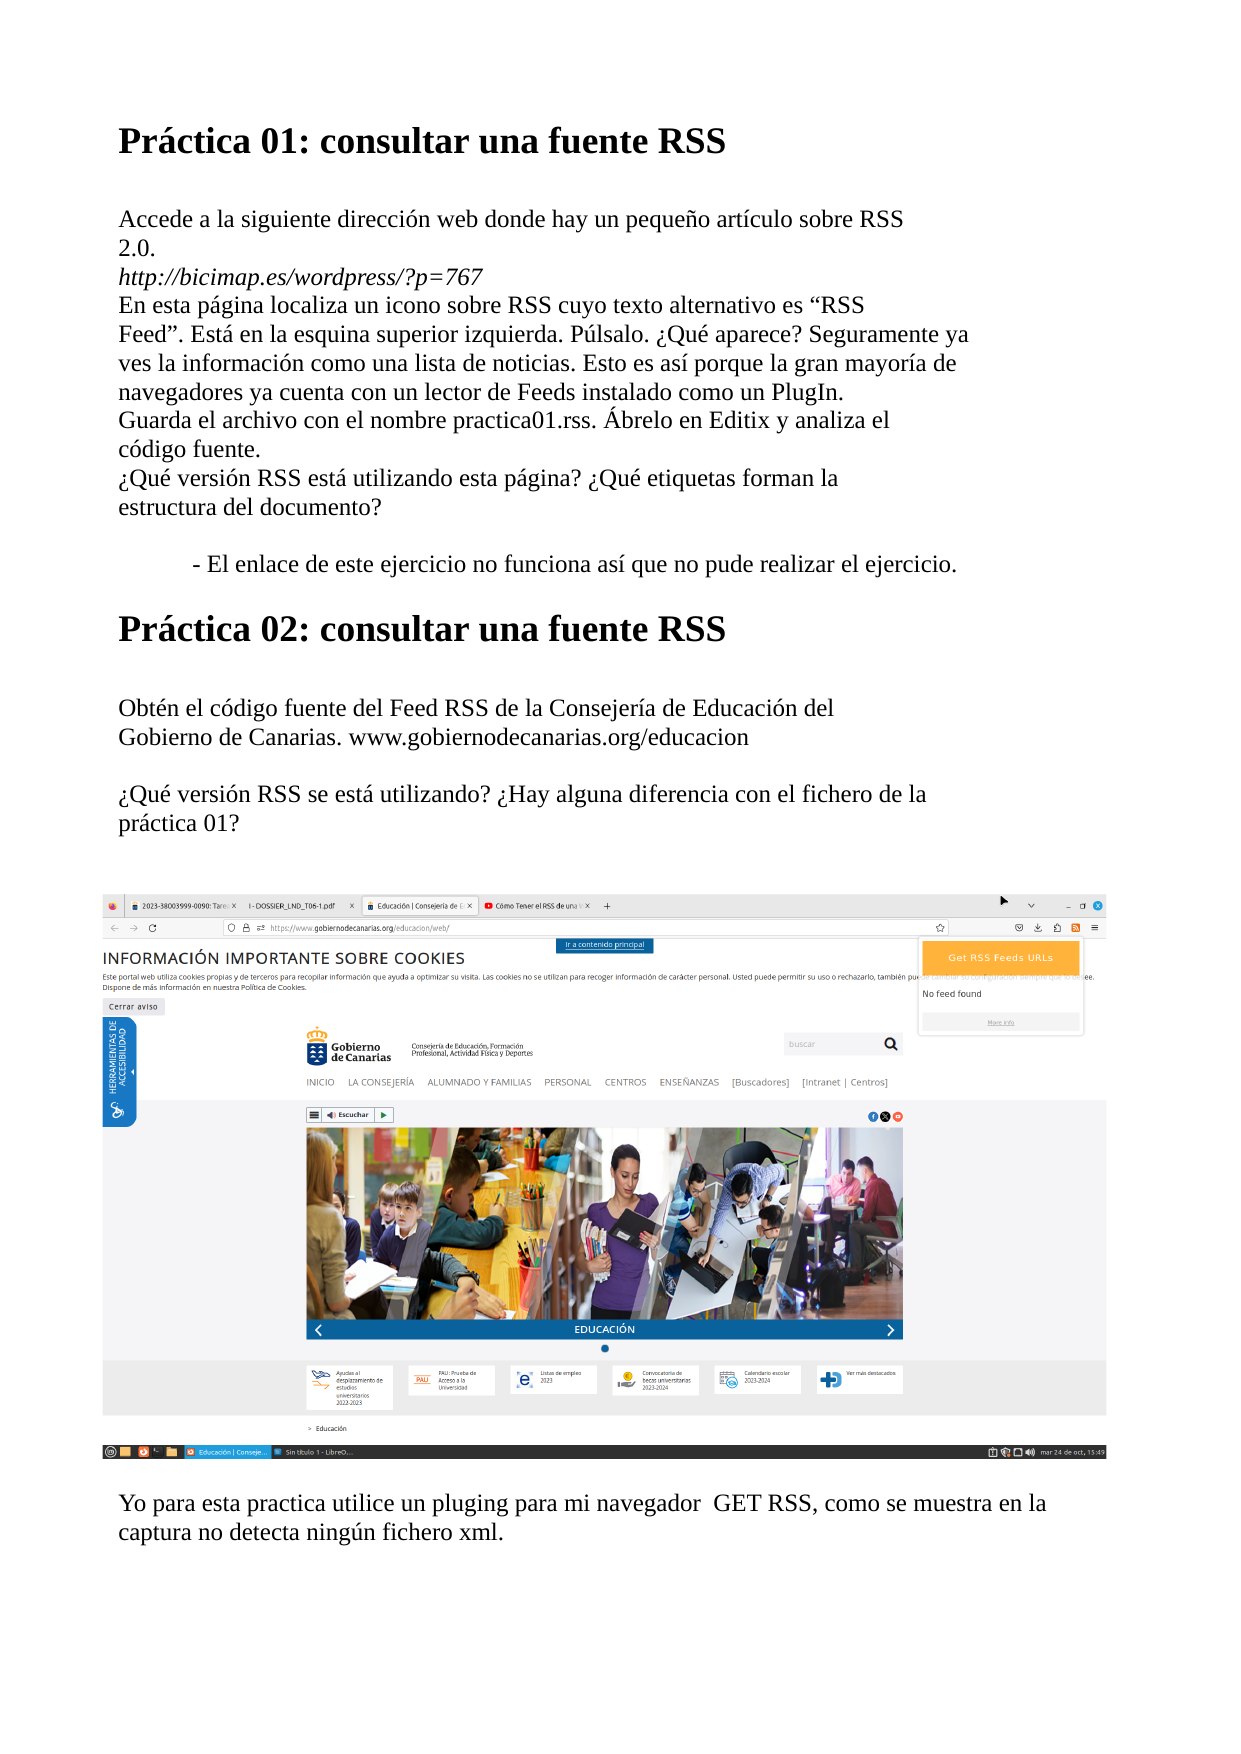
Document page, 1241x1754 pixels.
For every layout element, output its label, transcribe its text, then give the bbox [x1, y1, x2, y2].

text navegadores ya cuenta con un lector de Feeds instalado como un PlugIn. [118, 377, 1122, 406]
text Yo para esta practica utilice un pluging para mi navegador GET RSS, como se muestra en la captura no detecta ningún fichero xml. [118, 1488, 1122, 1545]
text ves la información como una lista de noticias. Esto es así porque la gran mayoría de [118, 348, 1122, 377]
text Guarda el archivo con el nombre practica01.rss. Ábrelo en Editix y analiza el [118, 406, 1122, 434]
text Accede a la siguiente dirección web donde hay un pequeño artículo sobre RSS [118, 204, 1122, 233]
text 2.0. [118, 233, 1122, 262]
text En esta página localiza un icono sobre RSS cuyo texto alternativo es “RSS [118, 291, 1122, 319]
text Gobierno de Canarias. www.gobiernodecanarias.org/educacion [118, 722, 1122, 751]
text ¿Qué versión RSS se está utilizando? ¿Hay alguna diferencia con el fichero de la [118, 779, 1122, 808]
text Obtén el código fuente del Feed RSS de la Consejería de Educación del [118, 693, 1122, 722]
text estructura del documento? [118, 492, 1122, 521]
text Práctica 02: consultar una fuente RSS [118, 607, 1122, 650]
text ¿Qué versión RSS está utilizando esta página? ¿Qué etiquetas forman la [118, 463, 1122, 492]
text Feed”. Está en la esquina superior izquierda. Púlsalo. ¿Qué aparece? Seguramente ya [118, 319, 1122, 348]
text http://bicimap.es/wordpress/?p=767 [118, 262, 1122, 291]
text práctica 01? [118, 808, 1122, 837]
text Práctica 01: consultar una fuente RSS [118, 118, 1122, 161]
text código fuente. [118, 434, 1122, 463]
text - El enlace de este ejercicio no funciona así que no pude realizar el ejercicio. [118, 549, 1122, 578]
picture [102, 894, 1107, 1459]
